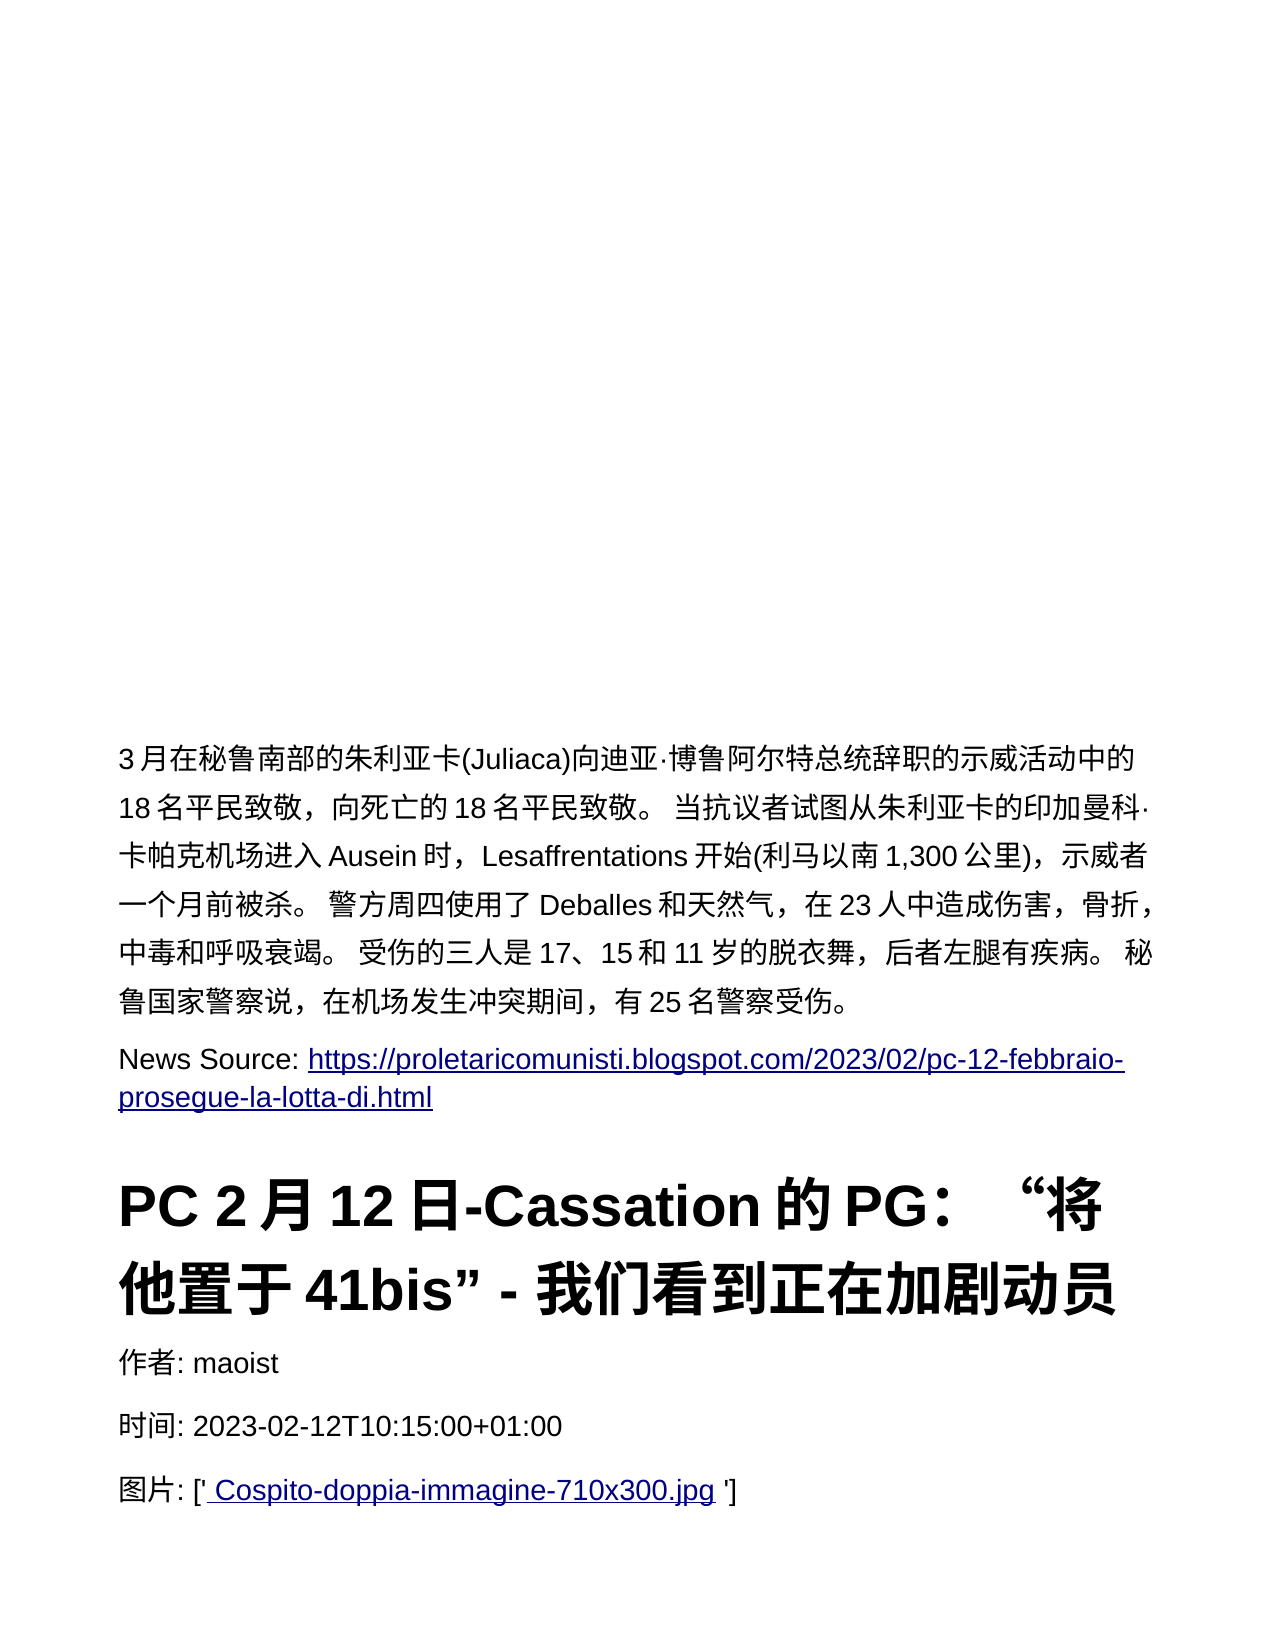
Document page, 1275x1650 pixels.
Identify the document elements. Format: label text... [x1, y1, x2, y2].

text News Source: https://proletaricomunisti.blogspot.com/2023/02/pc-12-febbraio-prosegue-la-lotta-di.html [118, 1042, 1157, 1114]
subtitle PC 2月12日-Cassation的PG：“将他置于41bis” - 我们看到正在加剧动员 [118, 1158, 1157, 1327]
text 图片: [' Cospito-doppia-immagine-710x300.jpg '] [118, 1466, 1157, 1508]
text 时间: 2023-02-12T10:15:00+01:00 [118, 1403, 1157, 1445]
text 3月在秘鲁南部的朱利亚卡(Juliaca)向迪亚·博鲁阿尔特总统辞职的示威活动中的18名平民致敬，向死亡的18名平民致敬。 当抗议者试图从朱利亚卡的印加曼科·卡帕克机场进入Ausein时，Lesaffrentations开始(利马以南1,300公里)，示威者一个月前被杀。 警方周四使用了Deballes和天然气，在23人中造成伤害，骨折，中毒和呼吸衰竭。 受伤的三人是17、15和11岁的脱衣舞，后者左腿有疾病。 秘鲁国家警察说，在机场发生冲突期间，有25名警察受伤。 [118, 118, 1157, 1021]
text 作者: maoist [118, 1340, 1157, 1382]
